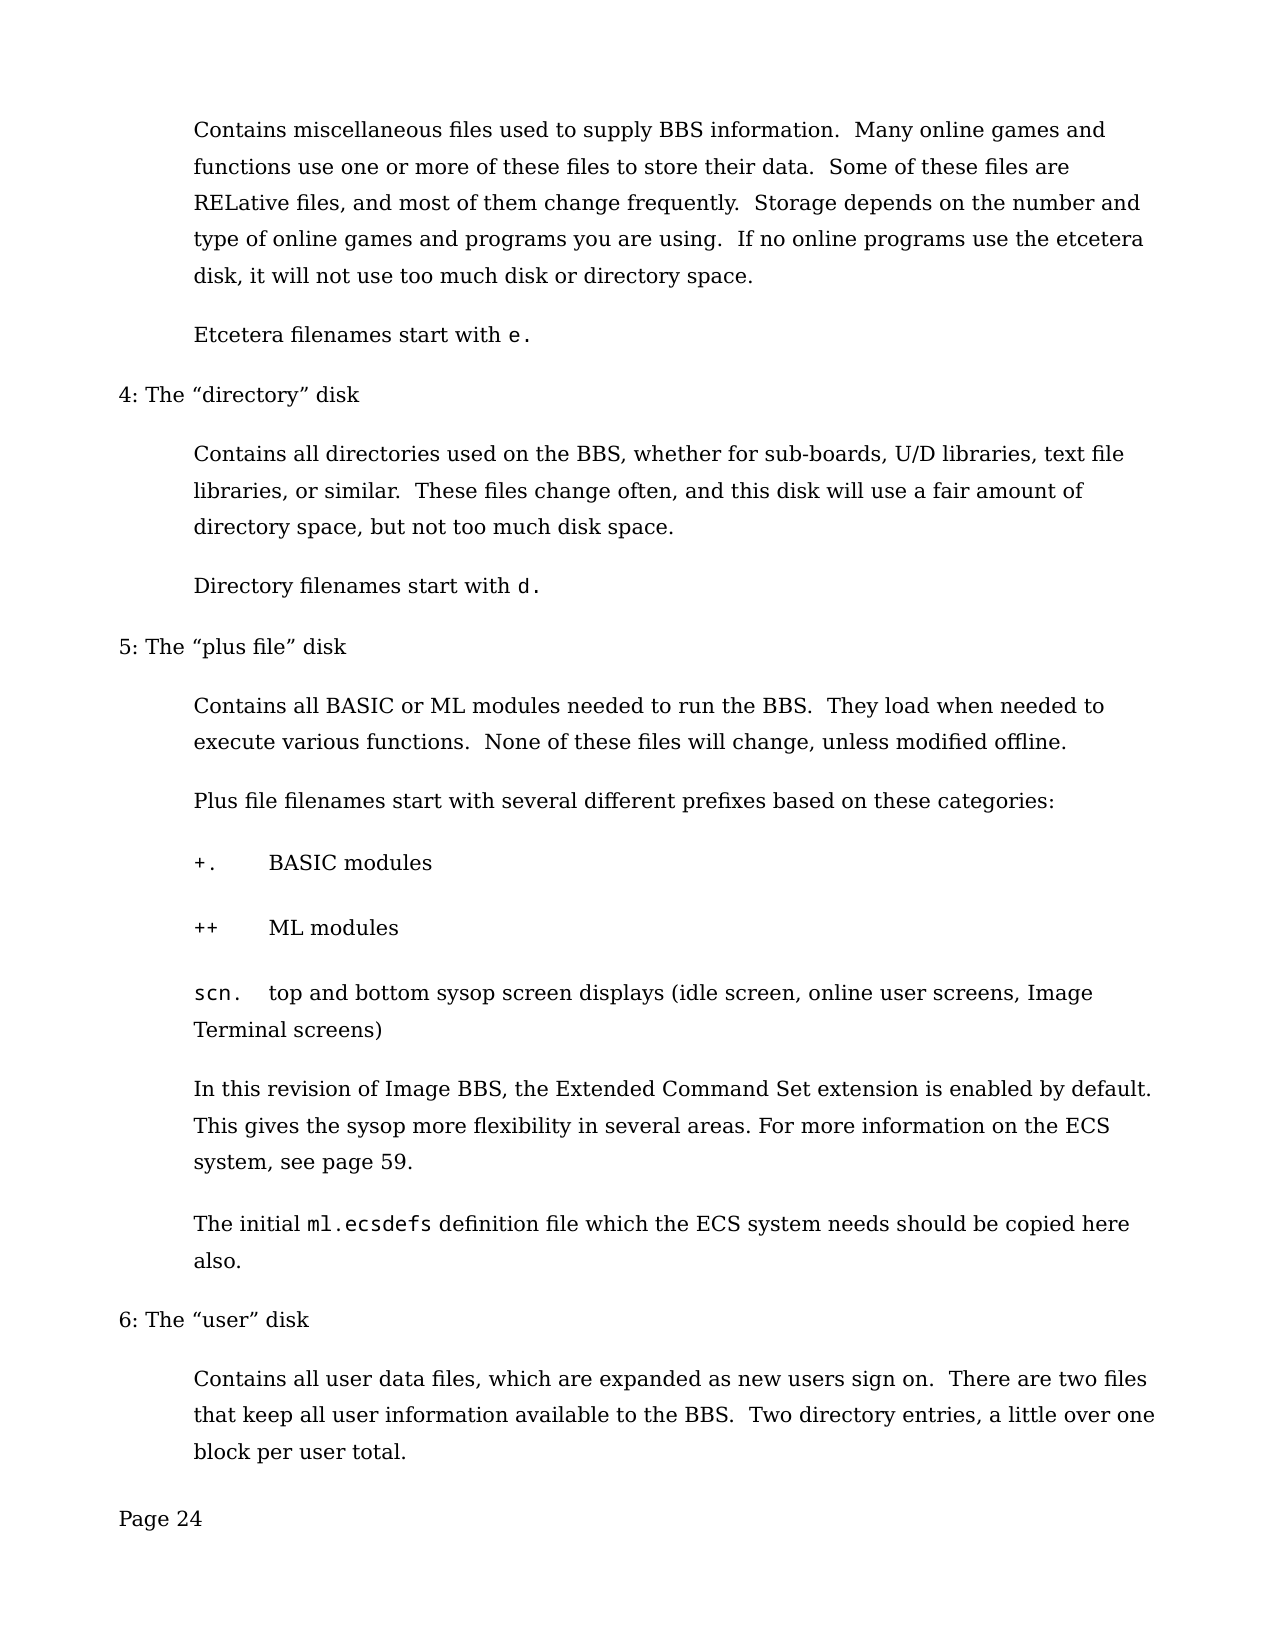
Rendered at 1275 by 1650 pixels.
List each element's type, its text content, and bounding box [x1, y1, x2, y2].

subtitle Etcetera filenames start with e. [193, 323, 1157, 348]
text scn. top and bottom sysop screen displays (idle screen, online user screens, Image Terminal screens) [193, 978, 1157, 1043]
subtitle Directory filenames start with d. [193, 574, 1157, 599]
text +. BASIC modules [218, 848, 1157, 876]
text Contains all directories used on the BBS, whether for sub-boards, U/D libraries, text file libraries, or similar. These files change often, and this disk will use a fair amount of directory space, but not too much disk space. [193, 442, 1157, 539]
text Contains all BASIC or ML modules needed to run the BBS. They load when needed to execute various functions. None of these files will change, unless modified offline. [193, 694, 1157, 754]
text Contains all user data files, which are expanded as new users sign on. There are two files that keep all user information available to the BBS. Two directory entries, a little over one block per user total. [193, 1367, 1157, 1464]
text 4: The “directory” disk [118, 383, 1157, 408]
text Contains miscellaneous files used to supply BBS information. Many online games and functions use one or more of these files to store their data. Some of these files are RELative files, and most of them change frequently. Storage depends on the number and type of online games and programs you are using. If no online programs use the etcetera disk, it will not use too much disk or directory space. [193, 118, 1157, 288]
text ++ ML modules [218, 913, 1157, 941]
text The initial ml.ecsdefs definition file which the ECS system needs should be copied here also. [193, 1209, 1157, 1274]
text 6: The “user” disk [118, 1308, 1157, 1333]
text In this revision of Image BBS, the Extended Command Set extension is enabled by default. This gives the sysop more flexibility in several areas. For more information on the ECS system, see page 59. [193, 1077, 1157, 1174]
text 5: The “plus file” disk [118, 635, 1157, 659]
text Plus file filenames start with several different prefixes based on these categories: [193, 789, 1157, 813]
